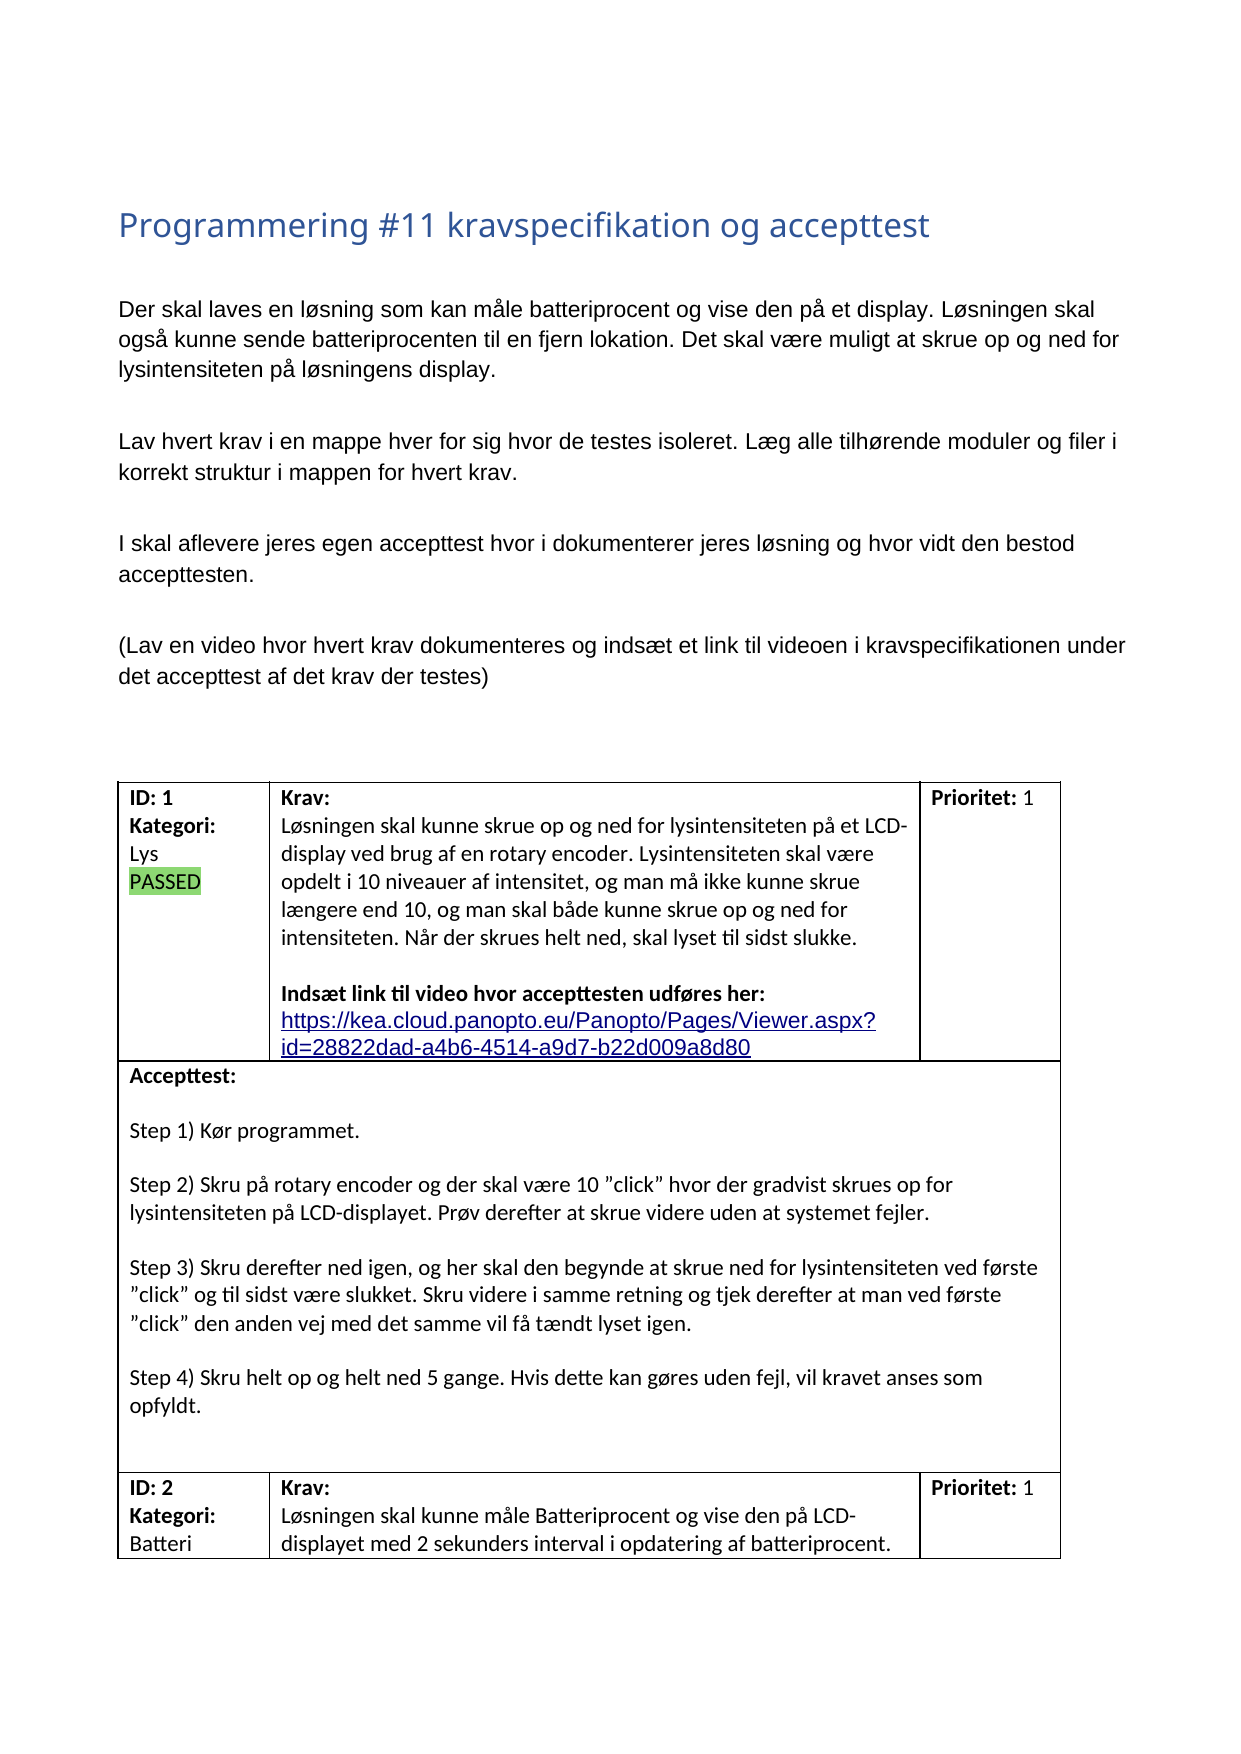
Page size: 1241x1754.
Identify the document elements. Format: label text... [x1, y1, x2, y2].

table_header Prioritet: 1 [921, 783, 1060, 1060]
table_cell ID: 2 Kategori: Batteri [119, 1473, 269, 1557]
table_cell Prioritet: 1 [921, 1473, 1060, 1557]
table_header ID: 1 Kategori: Lys PASSED [119, 783, 269, 1060]
table_cell Krav: Løsningen skal kunne måle Batteriprocent og vise den på LCD- displayet med 2 sekunders interval i opdatering af batteriprocent. [270, 1473, 919, 1557]
table_header Krav: Løsningen skal kunne skrue op og ned for lysintensiteten på et LCD-display ved brug af en rotary encoder. Lysintensiteten skal være opdelt i 10 niveauer af intensitet, og man må ikke kunne skrue længere end 10, og man skal både kunne skrue op og ned for intensiteten. Når der skrues helt ned, skal lyset til sidst slukke. Indsæt link til video hvor accepttesten udføres her: https://kea.cloud.panopto.eu/Panopto/Pages/Viewer.aspx?id=28822dad-a4b6-4514-a9d7-b22d009a8d80 [270, 783, 919, 1060]
text I skal aflevere jeres egen accepttest hvor i dokumenterer jeres løsning og hvor vidt den bestod accepttesten. [118, 530, 1136, 587]
text (Lav en video hvor hvert krav dokumenteres og indsæt et link til videoen i kravspecifikationen under det accepttest af det krav der testes) [118, 632, 1136, 689]
subtitle Programmering #11 kravspecifikation og accepttest [118, 202, 1122, 248]
text Lav hvert krav i en mappe hver for sig hvor de testes isoleret. Læg alle tilhørende moduler og filer i korrekt struktur i mappen for hvert krav. [118, 428, 1136, 485]
text Der skal laves en løsning som kan måle batteriprocent og vise den på et display. Løsningen skal også kunne sende batteriprocenten til en fjern lokation. Det skal være muligt at skrue op og ned for lysintensiteten på løsningens display. [118, 296, 1136, 383]
table_cell Accepttest: Step 1) Kør programmet. Step 2) Skru på rotary encoder og der skal være 10 ”click” hvor der gradvist skrues op for lysintensiteten på LCD-displayet. Prøv derefter at skrue videre uden at systemet fejler. Step 3) Skru derefter ned igen, og her skal den begynde at skrue ned for lysintensiteten ved første ”click” og til sidst være slukket. Skru videre i samme retning og tjek derefter at man ved første ”click” den anden vej med det samme vil få tændt lyset igen. Step 4) Skru helt op og helt ned 5 gange. Hvis dette kan gøres uden fejl, vil kravet anses som opfyldt. [119, 1062, 1060, 1472]
